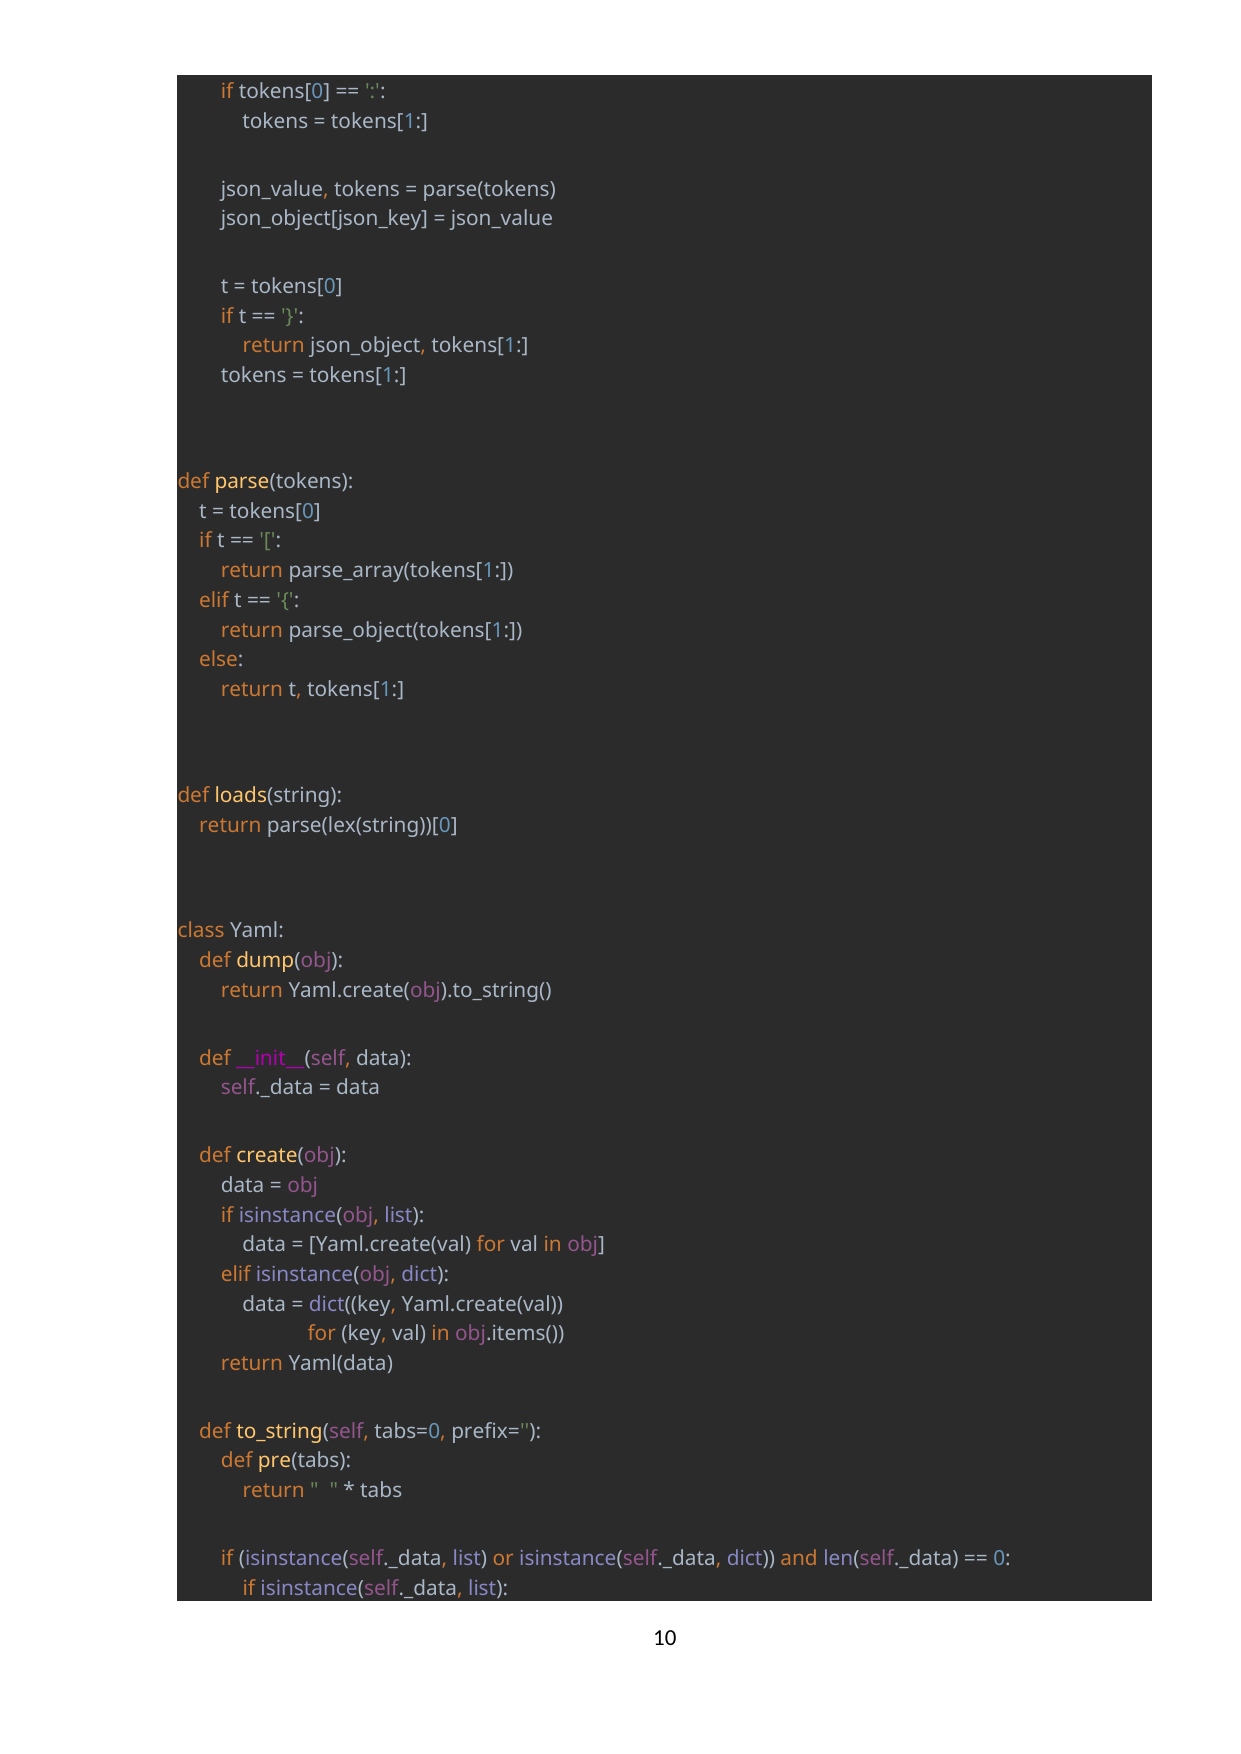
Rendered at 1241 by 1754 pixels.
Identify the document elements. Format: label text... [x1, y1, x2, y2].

text if tokens[0] == ':': tokens = tokens[1:] json_value, tokens = parse(tokens) json_object[json_key] = json_value t = tokens[0] if t == '}': return json_object, tokens[1:] tokens = tokens[1:] def parse(tokens): t = tokens[0] if t == '[': return parse_array(tokens[1:]) elif t == '{': return parse_object(tokens[1:]) else: return t, tokens[1:] def loads(string): return parse(lex(string))[0] class Yaml: def dump(obj): return Yaml.create(obj).to_string() def __init__(self, data): self._data = data def create(obj): data = obj if isinstance(obj, list): data = [Yaml.create(val) for val in obj] elif isinstance(obj, dict): data = dict((key, Yaml.create(val)) for (key, val) in obj.items()) return Yaml(data) def to_string(self, tabs=0, prefix=''): def pre(tabs): return " " * tabs if (isinstance(self._data, list) or isinstance(self._data, dict)) and len(self._data) == 0: if isinstance(self._data, list): [177, 75, 1152, 1601]
